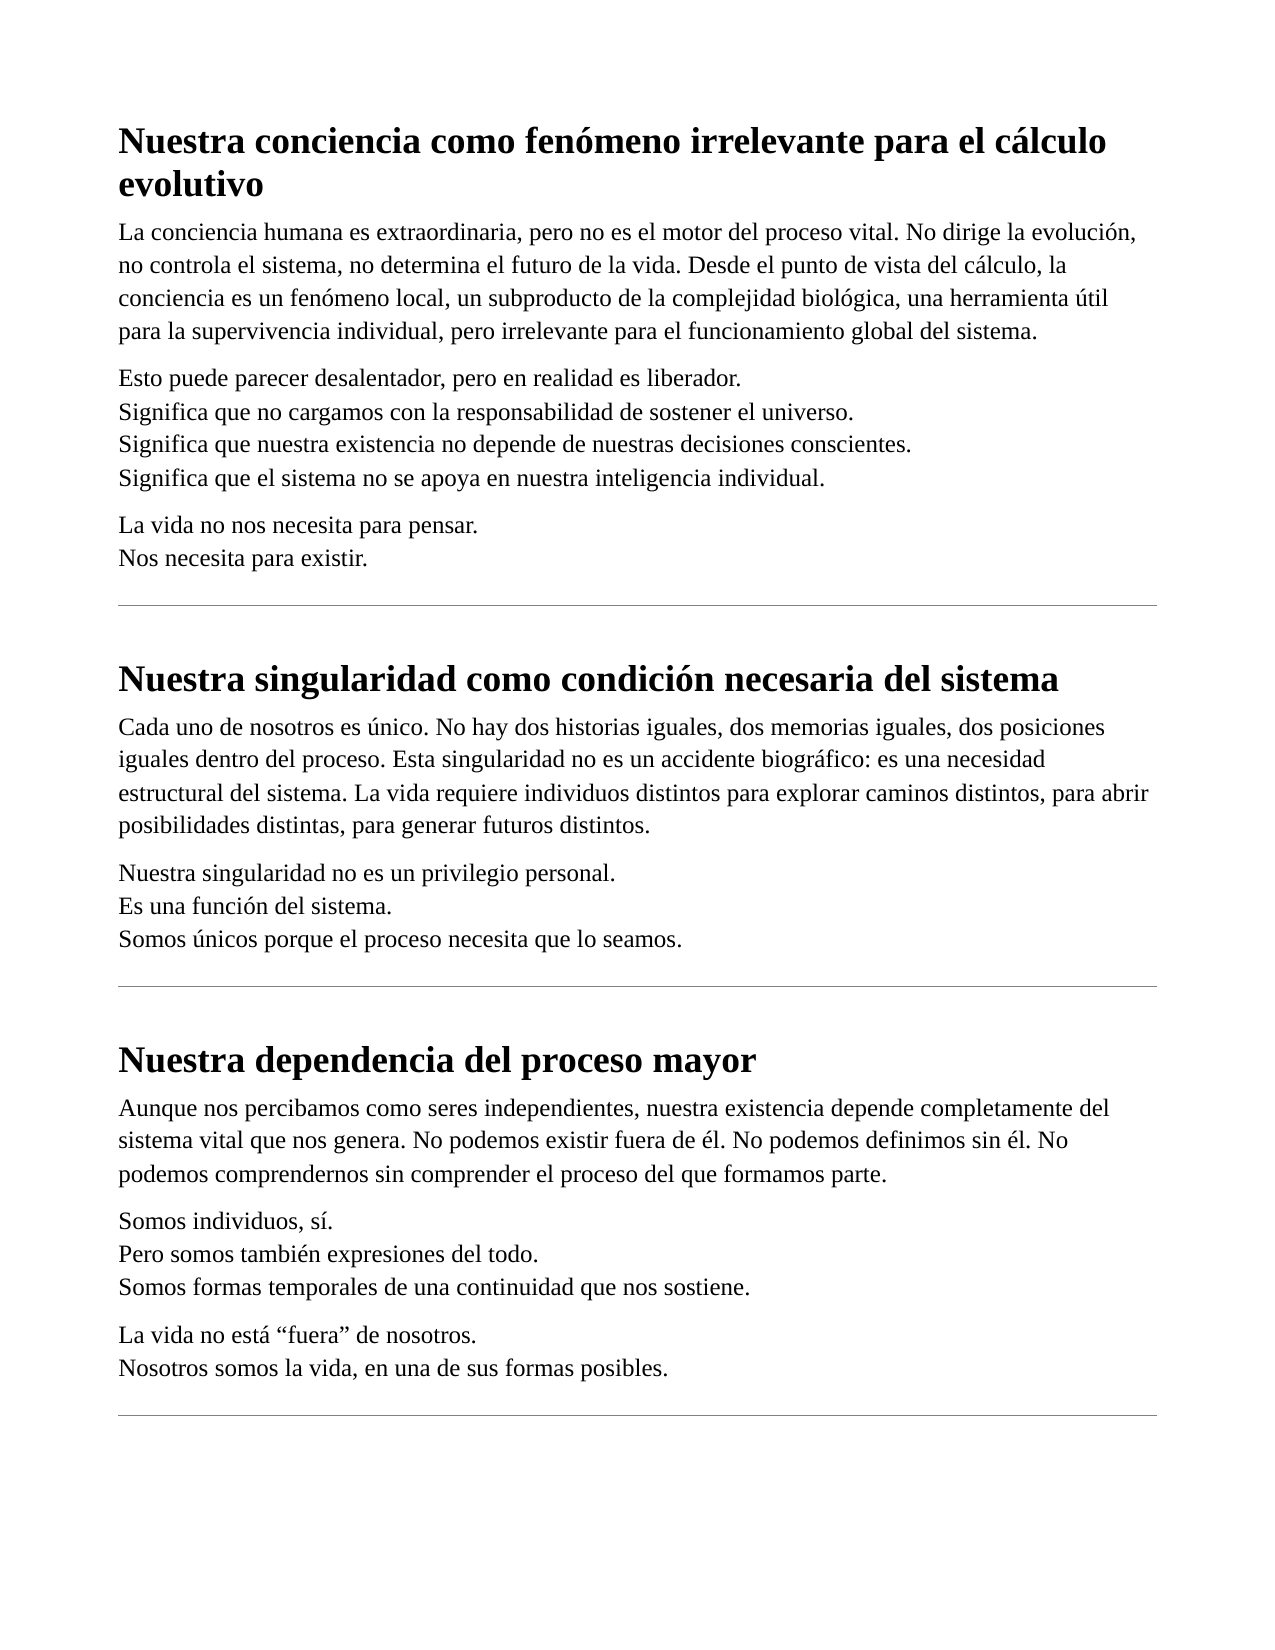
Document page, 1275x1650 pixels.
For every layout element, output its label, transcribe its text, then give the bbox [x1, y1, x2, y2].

text La vida no está “fuera” de nosotros. Nosotros somos la vida, en una de sus formas posibles. [118, 1320, 1157, 1382]
text Somos individuos, sí. Pero somos también expresiones del todo. Somos formas temporales de una continuidad que nos sostiene. [118, 1206, 1157, 1301]
text Cada uno de nosotros es único. No hay dos historias iguales, dos memorias iguales, dos posiciones iguales dentro del proceso. Esta singularidad no es un accidente biográfico: es una necesidad estructural del sistema. La vida requiere individuos distintos para explorar caminos distintos, para abrir posibilidades distintas, para generar futuros distintos. [118, 712, 1157, 839]
subtitle Nuestra conciencia como fenómeno irrelevante para el cálculo evolutivo [118, 118, 1157, 204]
text Nuestra singularidad no es un privilegio personal. Es una función del sistema. Somos únicos porque el proceso necesita que lo seamos. [118, 858, 1157, 953]
text Esto puede parecer desalentador, pero en realidad es liberador. Significa que no cargamos con la responsabilidad de sostener el universo. Significa que nuestra existencia no depende de nuestras decisiones conscientes. Significa que el sistema no se apoya en nuestra inteligencia individual. [118, 363, 1157, 491]
text Aunque nos percibamos como seres independientes, nuestra existencia depende completamente del sistema vital que nos genera. No podemos existir fuera de él. No podemos definimos sin él. No podemos comprendernos sin comprender el proceso del que formamos parte. [118, 1093, 1157, 1187]
text La conciencia humana es extraordinaria, pero no es el motor del proceso vital. No dirige la evolución, no controla el sistema, no determina el futuro de la vida. Desde el punto de vista del cálculo, la conciencia es un fenómeno local, un subproducto de la complejidad biológica, una herramienta útil para la supervivencia individual, pero irrelevante para el funcionamiento global del sistema. [118, 217, 1157, 345]
subtitle Nuestra dependencia del proceso mayor [118, 1037, 1157, 1080]
subtitle Nuestra singularidad como condición necesaria del sistema [118, 656, 1157, 699]
text La vida no nos necesita para pensar. Nos necesita para existir. [118, 510, 1157, 572]
